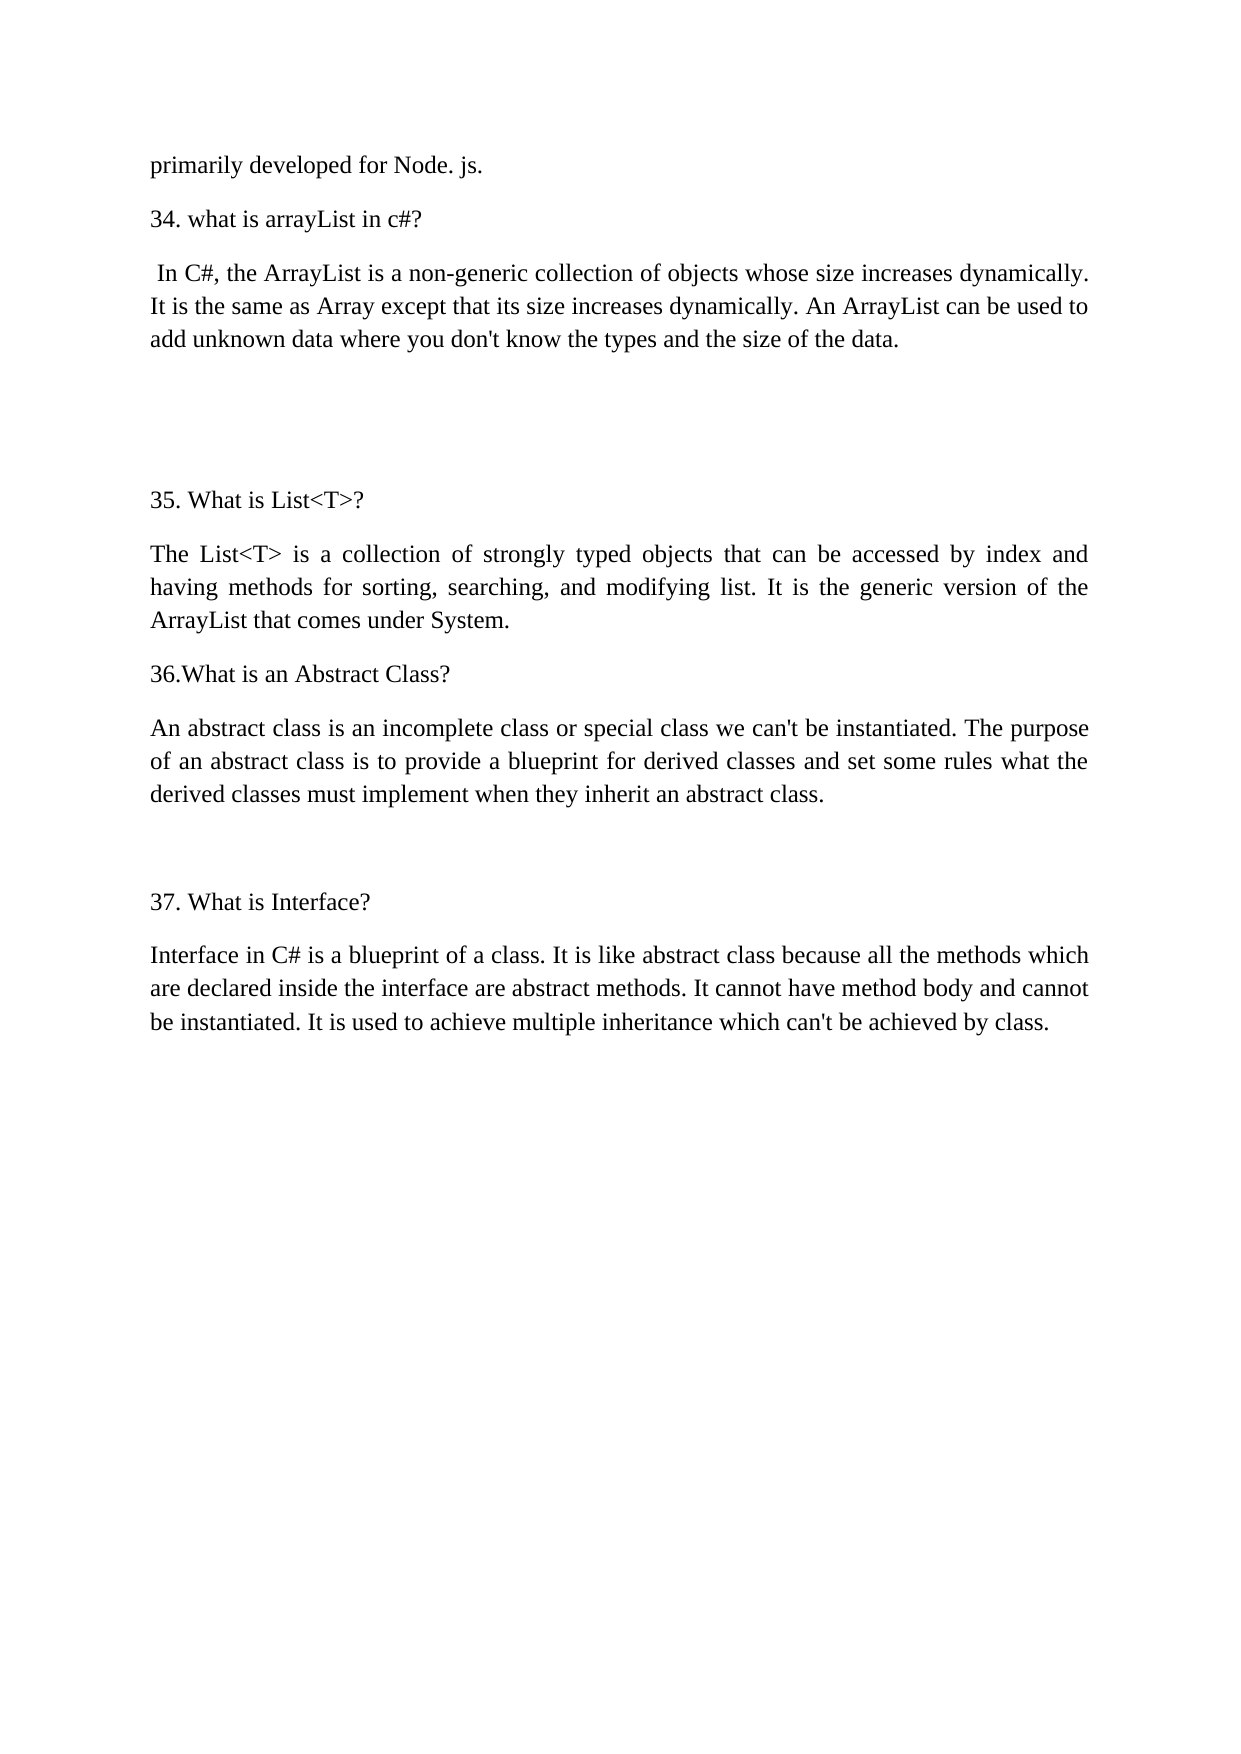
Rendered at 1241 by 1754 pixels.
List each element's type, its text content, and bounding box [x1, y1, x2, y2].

text primarily developed for Node. js. [150, 150, 1090, 179]
text In C#, the ArrayList is a non-generic collection of objects whose size increases dynamically. It is the same as Array except that its size increases dynamically. An ArrayList can be used to add unknown data where you don't know the types and the size of the data. [150, 258, 1090, 352]
text The List<T> is a collection of strongly typed objects that can be accessed by index and having methods for sorting, searching, and modifying list. It is the generic version of the ArrayList that comes under System. [150, 539, 1090, 634]
text 35. What is List<T>? [150, 485, 1090, 514]
text An abstract class is an incomplete class or special class we can't be instantiated. The purpose of an abstract class is to provide a blueprint for derived classes and set some rules what the derived classes must implement when they inherit an abstract class. [150, 713, 1090, 808]
text Interface in C# is a blueprint of a class. It is like abstract class because all the methods which are declared inside the interface are abstract methods. It cannot have method body and cannot be instantiated. It is used to achieve multiple inheritance which can't be achieved by class. [150, 941, 1090, 1035]
text 36.What is an Abstract Class? [150, 659, 1090, 688]
text 37. What is Interface? [150, 887, 1090, 915]
text 34. what is arrayList in c#? [150, 204, 1090, 233]
